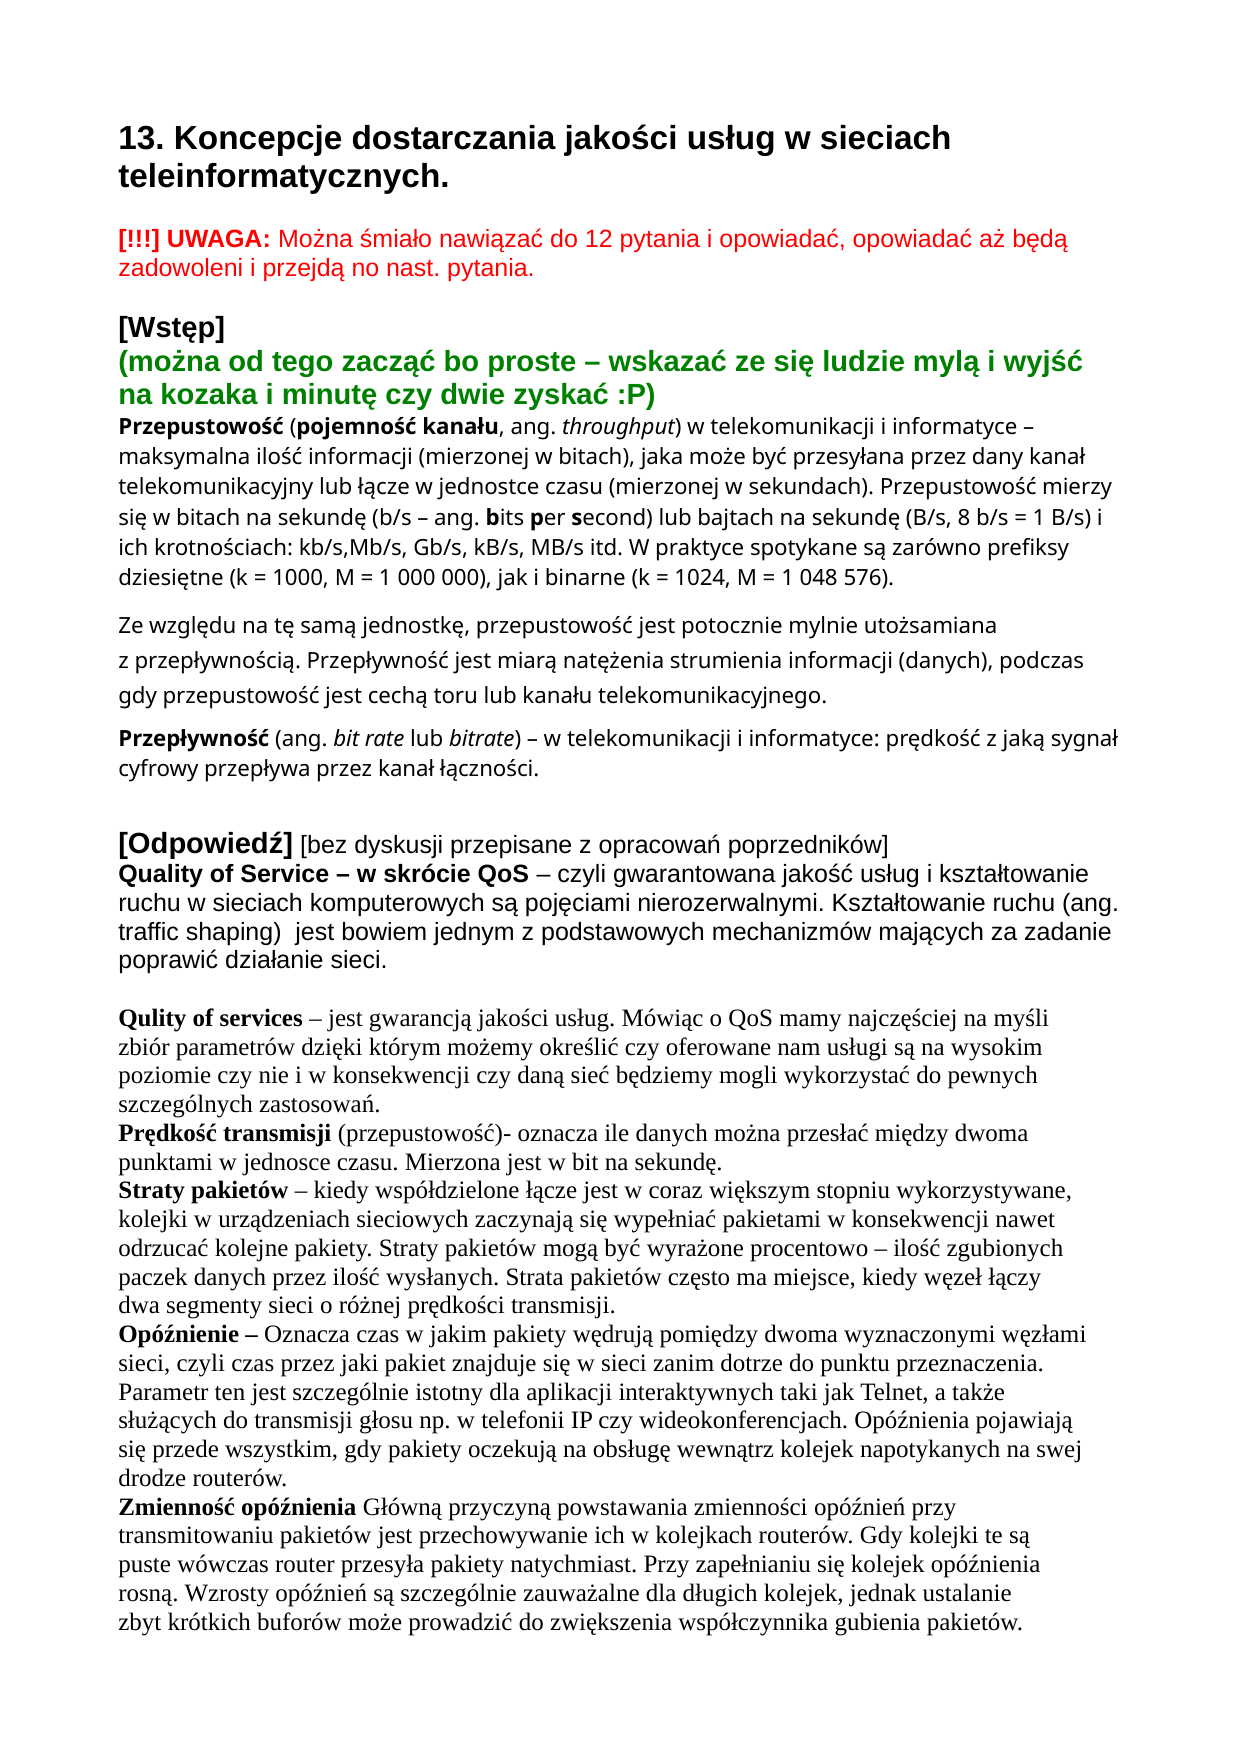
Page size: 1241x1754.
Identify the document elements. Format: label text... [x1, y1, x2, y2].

text transmitowaniu pakietów jest przechowywanie ich w kolejkach routerów. Gdy kolejki te są [118, 1520, 1122, 1549]
text [!!!] UWAGA: Można śmiało nawiązać do 12 pytania i opowiadać, opowiadać aż będą zadowoleni i przejdą no nast. pytania. [118, 224, 1122, 281]
text dwa segmenty sieci o różnej prędkości transmisji. [118, 1290, 1122, 1319]
text punktami w jednosce czasu. Mierzona jest w bit na sekundę. [118, 1147, 1122, 1175]
text drodze routerów. [118, 1463, 1122, 1492]
text paczek danych przez ilość wysłanych. Strata pakietów często ma miejsce, kiedy węzeł łączy [118, 1262, 1122, 1290]
text sieci, czyli czas przez jaki pakiet znajduje się w sieci zanim dotrze do punktu przeznaczenia. [118, 1348, 1122, 1377]
text Przepustowość (pojemność kanału, ang. throughput) w telekomunikacji i informatyce – maksymalna ilość informacji (mierzonej w bitach), jaka może być przesyłana przez dany kanał telekomunikacyjny lub łącze w jednostce czasu (mierzonej w sekundach). Przepustowość mierzy się w bitach na sekundę (b/s – ang. bits per second) lub bajtach na sekundę (B/s, 8 b/s = 1 B/s) i ich krotnościach: kb/s,Mb/s, Gb/s, kB/s, MB/s itd. W praktyce spotykane są zarówno prefiksy dziesiętne (k = 1000, M = 1 000 000), jak i binarne (k = 1024, M = 1 048 576). [118, 411, 1122, 592]
text Parametr ten jest szczególnie istotny dla aplikacji interaktywnych taki jak Telnet, a także [118, 1377, 1122, 1405]
text służących do transmisji głosu np. w telefonii IP czy wideokonferencjach. Opóźnienia pojawiają [118, 1405, 1122, 1434]
text [Wstęp] [118, 310, 1122, 343]
text rosną. Wzrosty opóźnień są szczególnie zauważalne dla długich kolejek, jednak ustalanie [118, 1578, 1122, 1607]
text Zmienność opóźnienia Główną przyczyną powstawania zmienności opóźnień przy [118, 1492, 1122, 1520]
text Prędkość transmisji (przepustowość)- oznacza ile danych można przesłać między dwoma [118, 1118, 1122, 1147]
text Straty pakietów – kiedy współdzielone łącze jest w coraz większym stopniu wykorzystywane, [118, 1175, 1122, 1204]
text 13. Koncepcje dostarczania jakości usług w sieciach teleinformatycznych. [118, 118, 1122, 195]
text [Odpowiedź] [bez dyskusji przepisane z opracowań poprzedników] Quality of Service – w skrócie QoS – czyli gwarantowana jakość usług i kształtowanie ruchu w sieciach komputerowych są pojęciami nierozerwalnymi. Kształtowanie ruchu (ang. traffic shaping) jest bowiem jednym z podstawowych mechanizmów mających za zadanie poprawić działanie sieci. [118, 826, 1122, 1003]
text Przepływność (ang. bit rate lub bitrate) – w telekomunikacji i informatyce: prędkość z jaką sygnał cyfrowy przepływa przez kanał łączności. [118, 722, 1122, 783]
text Ze względu na tę samą jednostkę, przepustowość jest potocznie mylnie utożsamiana z przepływnością. Przepływność jest miarą natężenia strumienia informacji (danych), podczas gdy przepustowość jest cechą toru lub kanału telekomunikacyjnego. [118, 604, 1122, 710]
text zbiór parametrów dzięki którym możemy określić czy oferowane nam usługi są na wysokim [118, 1032, 1122, 1060]
text się przede wszystkim, gdy pakiety oczekują na obsługę wewnątrz kolejek napotykanych na swej [118, 1434, 1122, 1463]
text szczególnych zastosowań. [118, 1089, 1122, 1118]
text Qulity of services – jest gwarancją jakości usług. Mówiąc o QoS mamy najczęściej na myśli [118, 1003, 1122, 1032]
text zbyt krótkich buforów może prowadzić do zwiększenia współczynnika gubienia pakietów. [118, 1607, 1122, 1635]
text Opóźnienie – Oznacza czas w jakim pakiety wędrują pomiędzy dwoma wyznaczonymi węzłami [118, 1319, 1122, 1348]
text kolejki w urządzeniach sieciowych zaczynają się wypełniać pakietami w konsekwencji nawet [118, 1204, 1122, 1233]
text poziomie czy nie i w konsekwencji czy daną sieć będziemy mogli wykorzystać do pewnych [118, 1060, 1122, 1089]
text (można od tego zacząć bo proste – wskazać ze się ludzie mylą i wyjść na kozaka i minutę czy dwie zyskać :P) [118, 343, 1122, 411]
text puste wówczas router przesyła pakiety natychmiast. Przy zapełnianiu się kolejek opóźnienia [118, 1549, 1122, 1578]
text odrzucać kolejne pakiety. Straty pakietów mogą być wyrażone procentowo – ilość zgubionych [118, 1233, 1122, 1262]
